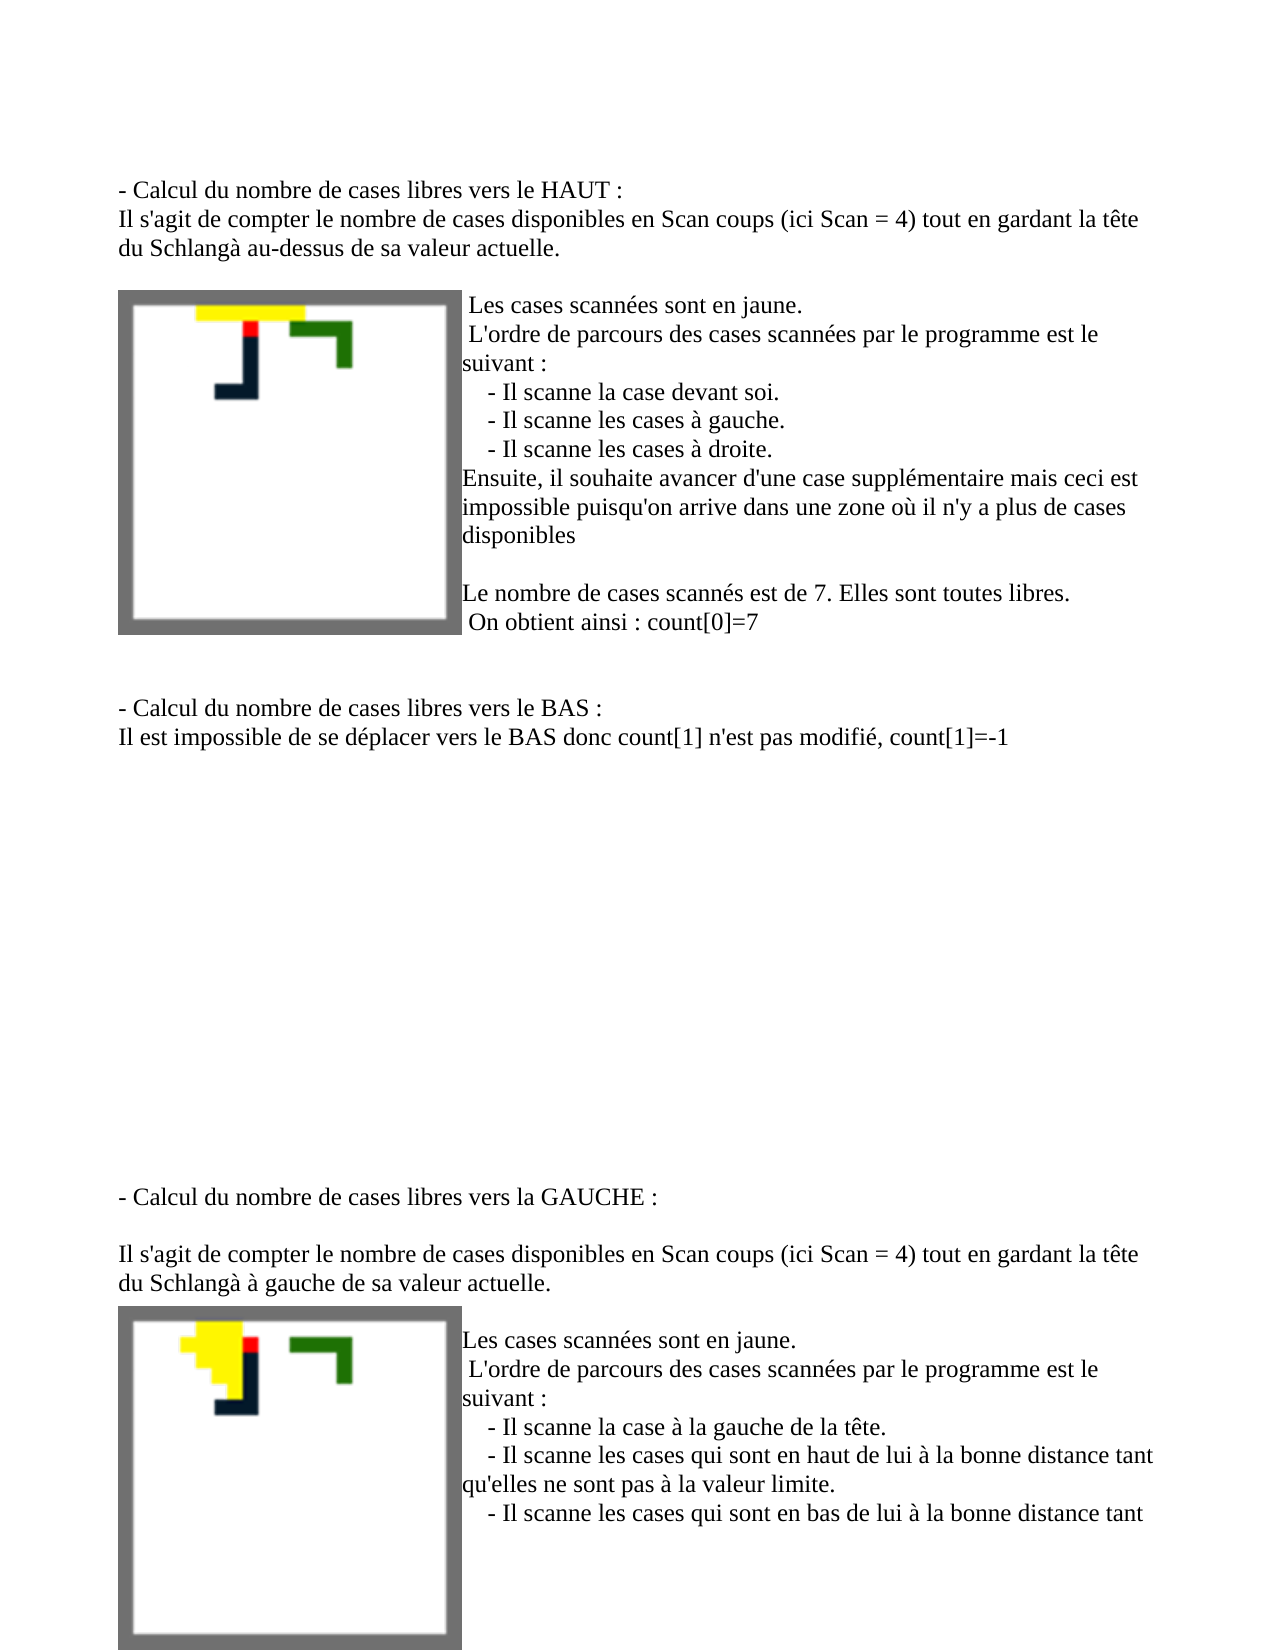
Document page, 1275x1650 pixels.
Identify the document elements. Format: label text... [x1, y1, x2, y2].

text Il est impossible de se déplacer vers le BAS donc count[1] n'est pas modifié, count[1]=-1 [118, 722, 1157, 751]
picture [118, 290, 462, 635]
text L'ordre de parcours des cases scannées par le programme est le suivant : [462, 319, 1157, 377]
text Ensuite, il souhaite avancer d'une case supplémentaire mais ceci est impossible puisqu'on arrive dans une zone où il n'y a plus de cases disponibles [462, 463, 1157, 549]
text Il s'agit de compter le nombre de cases disponibles en Scan coups (ici Scan = 4) tout en gardant la tête du Schlangà à gauche de sa valeur actuelle. [118, 1239, 1157, 1297]
text - Il scanne les cases qui sont en bas de lui à la bonne distance tant [462, 1498, 1157, 1527]
text - Il scanne les cases à gauche. [462, 406, 1157, 434]
text - Il scanne la case devant soi. [462, 377, 1157, 406]
text - Il scanne les cases à droite. [462, 434, 1157, 463]
text Les cases scannées sont en jaune. [462, 1326, 1157, 1354]
text L'ordre de parcours des cases scannées par le programme est le suivant : [462, 1354, 1157, 1412]
text - Calcul du nombre de cases libres vers le BAS : [118, 693, 1157, 722]
text - Calcul du nombre de cases libres vers le HAUT : [118, 176, 1157, 204]
text Le nombre de cases scannés est de 7. Elles sont toutes libres. [462, 578, 1157, 607]
text - Il scanne la case à la gauche de la tête. [462, 1412, 1157, 1441]
text Les cases scannées sont en jaune. [462, 291, 1157, 319]
text - Calcul du nombre de cases libres vers la GAUCHE : [118, 1182, 1157, 1211]
text Il s'agit de compter le nombre de cases disponibles en Scan coups (ici Scan = 4) tout en gardant la tête du Schlangà au-dessus de sa valeur actuelle. [118, 204, 1157, 262]
text - Il scanne les cases qui sont en haut de lui à la bonne distance tant qu'elles ne sont pas à la valeur limite. [462, 1441, 1157, 1498]
picture [118, 1306, 462, 1650]
text On obtient ainsi : count[0]=7 [118, 607, 1157, 636]
